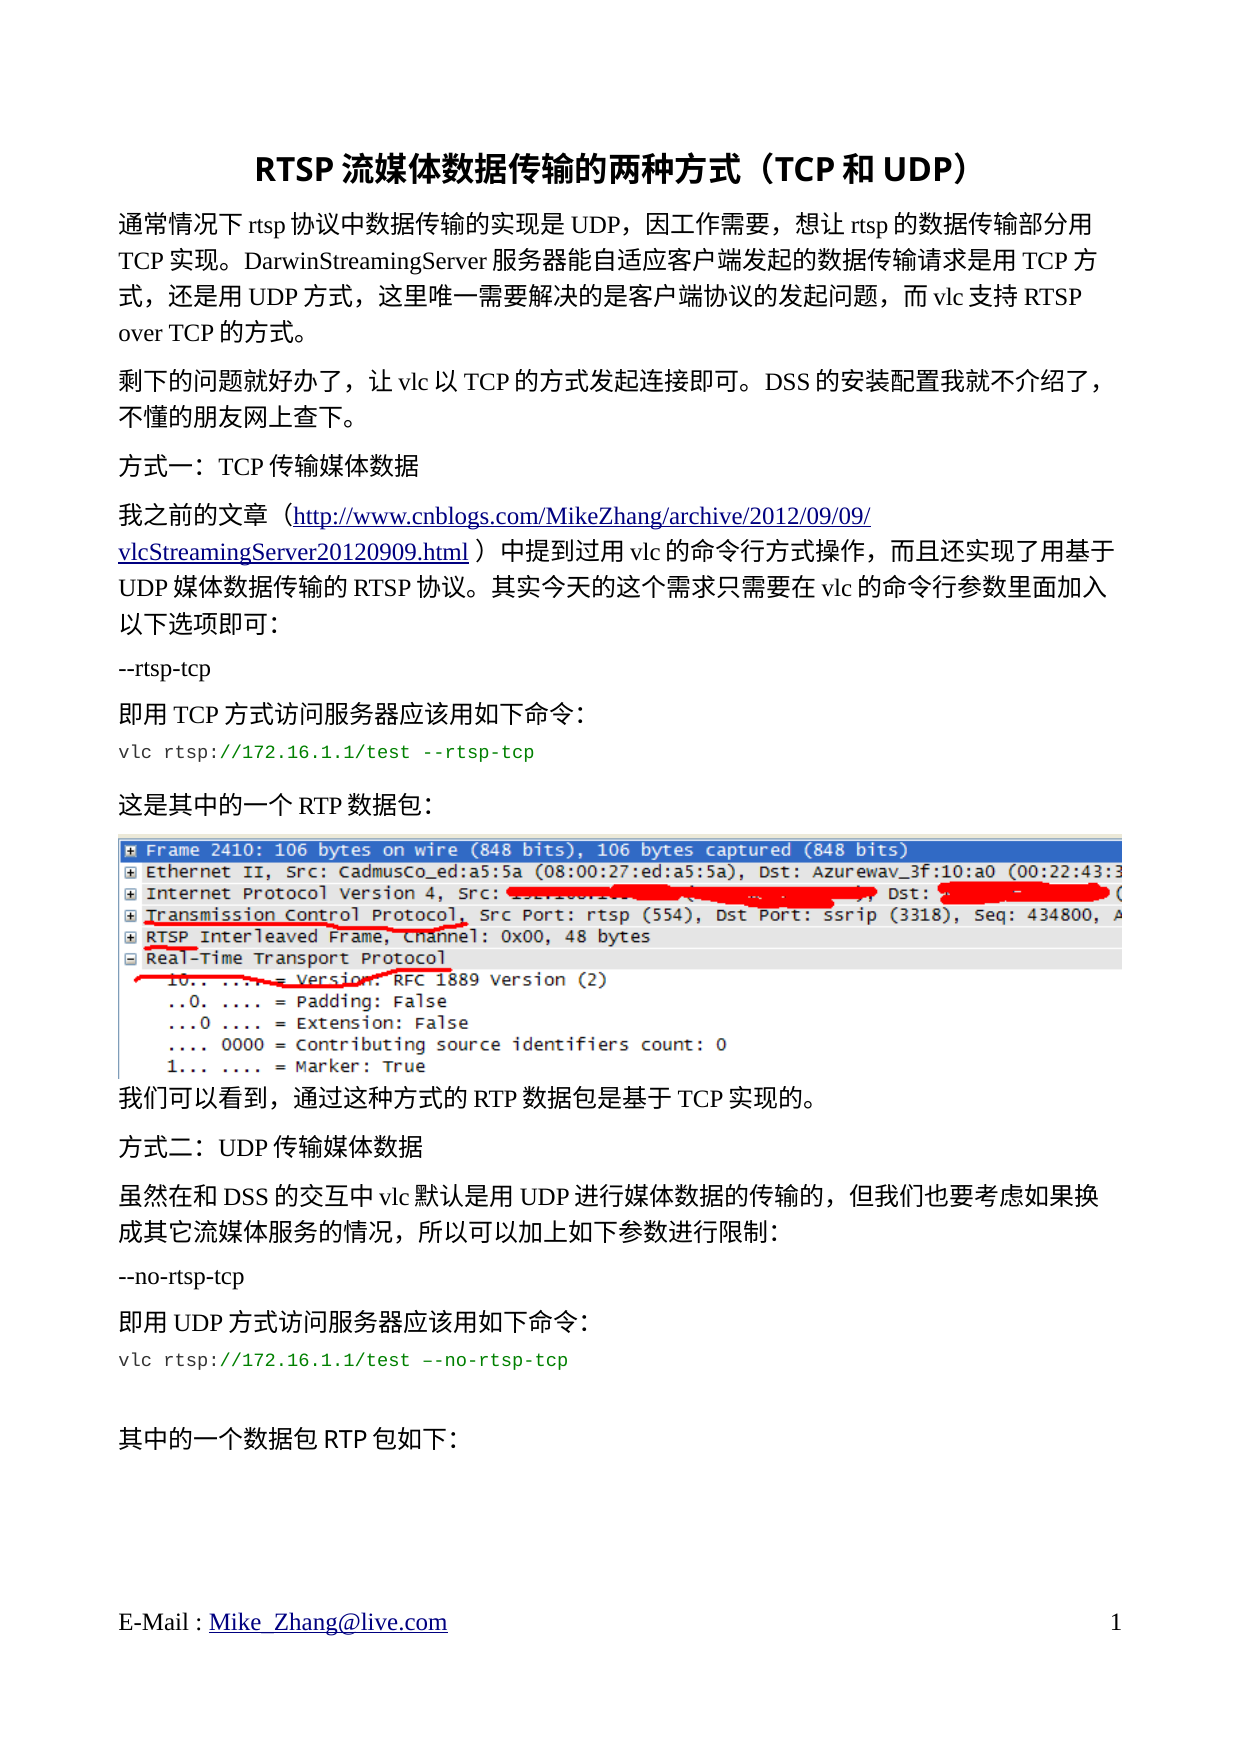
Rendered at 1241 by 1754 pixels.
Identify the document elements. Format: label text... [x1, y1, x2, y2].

text --no-rtsp-tcp [118, 1261, 1122, 1290]
text 通常情况下rtsp协议中数据传输的实现是UDP，因工作需要，想让rtsp的数据传输部分用TCP实现。DarwinStreamingServer服务器能自适应客户端发起的数据传输请求是用TCP方式，还是用UDP方式，这里唯一需要解决的是客户端协议的发起问题，而vlc支持RTSP over TCP的方式。 [118, 204, 1122, 349]
text 即用TCP方式访问服务器应该用如下命令： [118, 694, 1122, 730]
text --rtsp-tcp [118, 653, 1122, 682]
text 即用UDP方式访问服务器应该用如下命令： [118, 1302, 1122, 1338]
text 剩下的问题就好办了，让vlc以TCP的方式发起连接即可。DSS的安装配置我就不介绍了，不懂的朋友网上查下。 [118, 362, 1122, 434]
picture [118, 834, 1122, 1079]
text 方式二：UDP传输媒体数据 [118, 1127, 1122, 1163]
subtitle RTSP流媒体数据传输的两种方式（TCP和UDP） [118, 143, 1122, 192]
text 虽然在和DSS的交互中vlc默认是用UDP进行媒体数据的传输的，但我们也要考虑如果换成其它流媒体服务的情况，所以可以加上如下参数进行限制： [118, 1176, 1122, 1248]
text 方式一：TCP传输媒体数据 [118, 447, 1122, 483]
text 这是其中的一个RTP数据包： [118, 785, 1122, 822]
text vlc rtsp://172.16.1.1/test –-no-rtsp-tcp [118, 1351, 1122, 1372]
text 我们可以看到，通过这种方式的RTP数据包是基于TCP实现的。 [118, 1079, 1122, 1115]
text 其中的一个数据包RTP包如下： [118, 1419, 1122, 1456]
text 我之前的文章（http://www.cnblogs.com/MikeZhang/archive/2012/09/09/vlcStreamingServer20120909.html ）中提到过用vlc的命令行方式操作，而且还实现了用基于UDP媒体数据传输的RTSP协议。其实今天的这个需求只需要在vlc的命令行参数里面加入以下选项即可： [118, 495, 1122, 640]
text vlc rtsp://172.16.1.1/test --rtsp-tcp [118, 743, 1122, 764]
